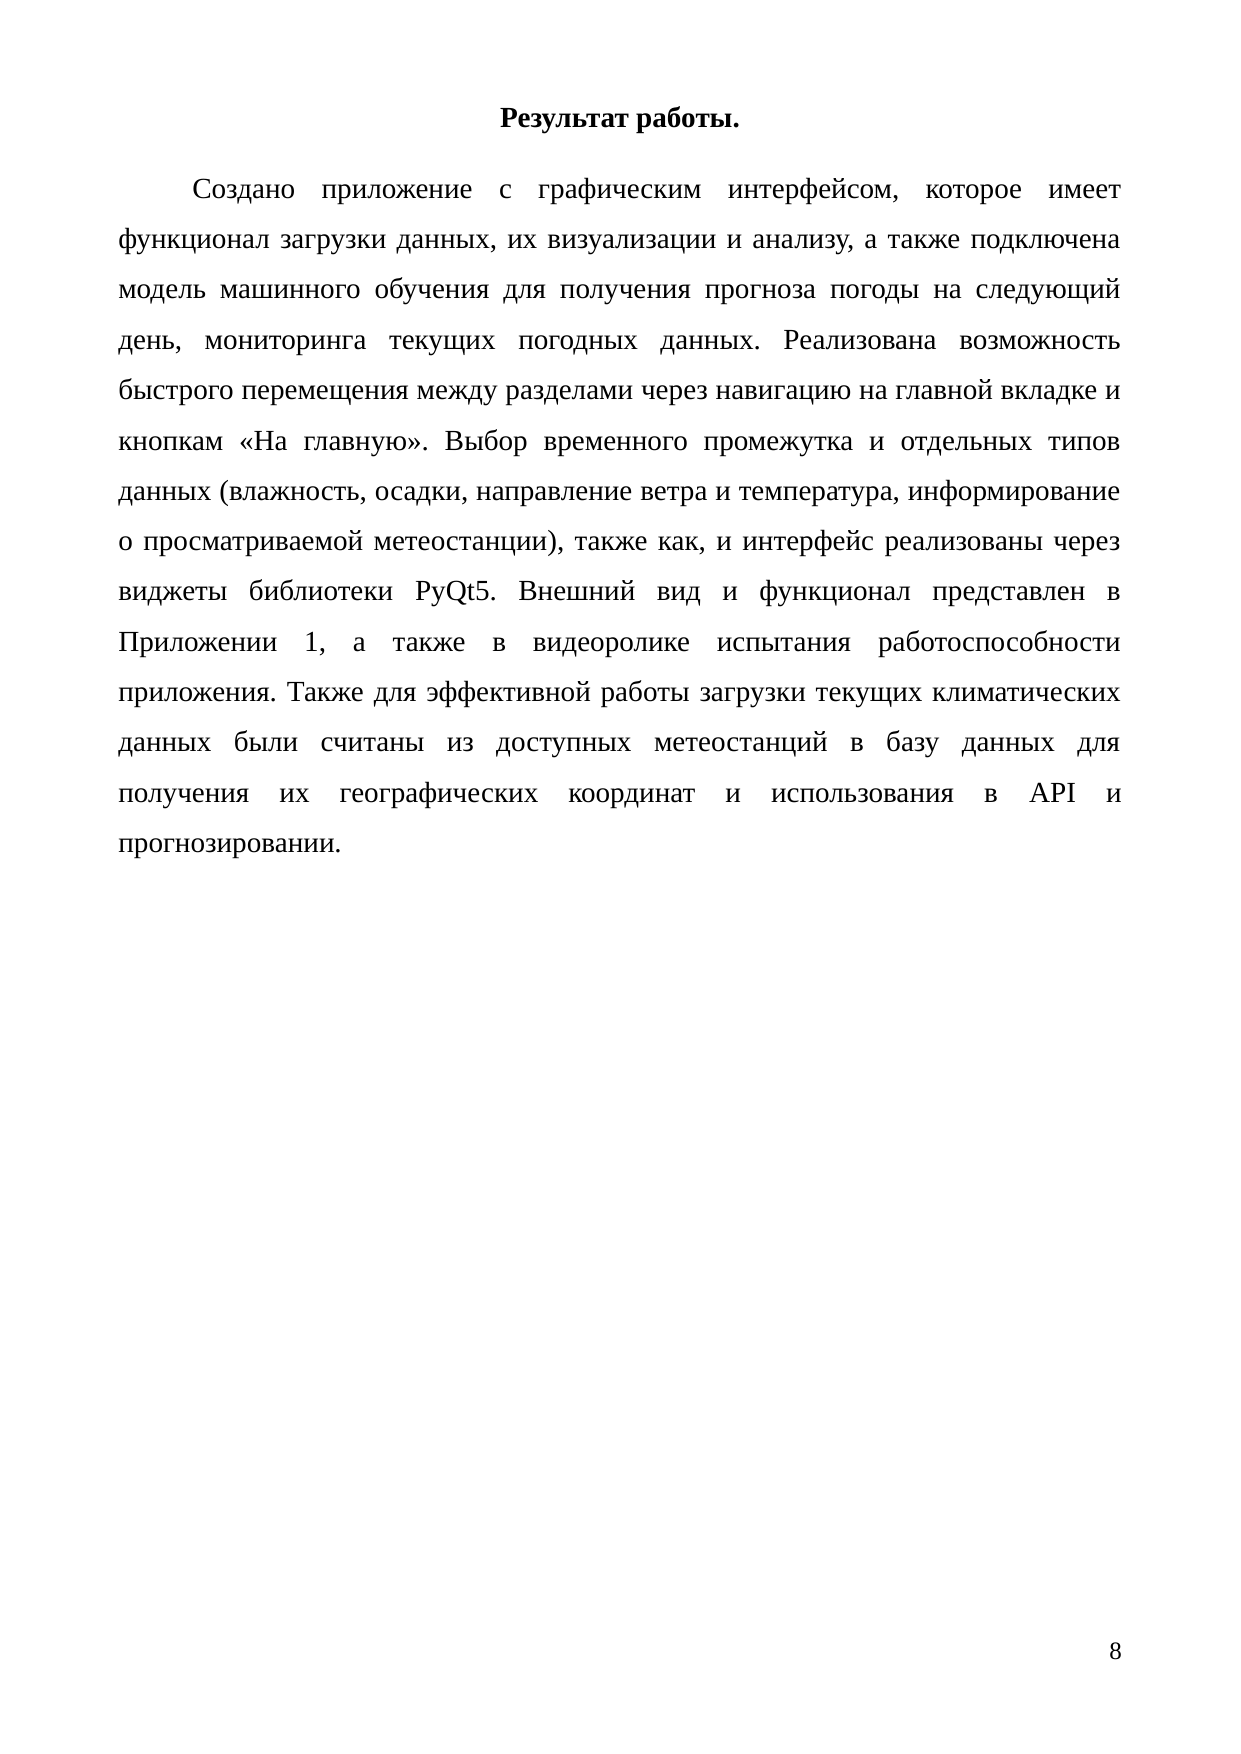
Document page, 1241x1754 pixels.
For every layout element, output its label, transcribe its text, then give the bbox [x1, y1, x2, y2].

subtitle Результат работы. [118, 100, 1122, 133]
text Создано приложение с графическим интерфейсом, которое имеет функционал загрузки данных, их визуализации и анализу, а также подключена модель машинного обучения для получения прогноза погоды на следующий день, мониторинга текущих погодных данных. Реализована возможность быстрого перемещения между разделами через навигацию на главной вкладке и кнопкам «На главную». Выбор временного промежутка и отдельных типов данных (влажность, осадки, направление ветра и температура, информирование о просматриваемой метеостанции), также как, и интерфейс реализованы через виджеты библиотеки PyQt5. Внешний вид и функционал представлен в Приложении 1, а также в видеоролике испытания работоспособности приложения. Также для эффективной работы загрузки текущих климатических данных были считаны из доступных метеостанций в базу данных для получения их географических координат и использования в API и прогнозировании. [118, 171, 1122, 859]
